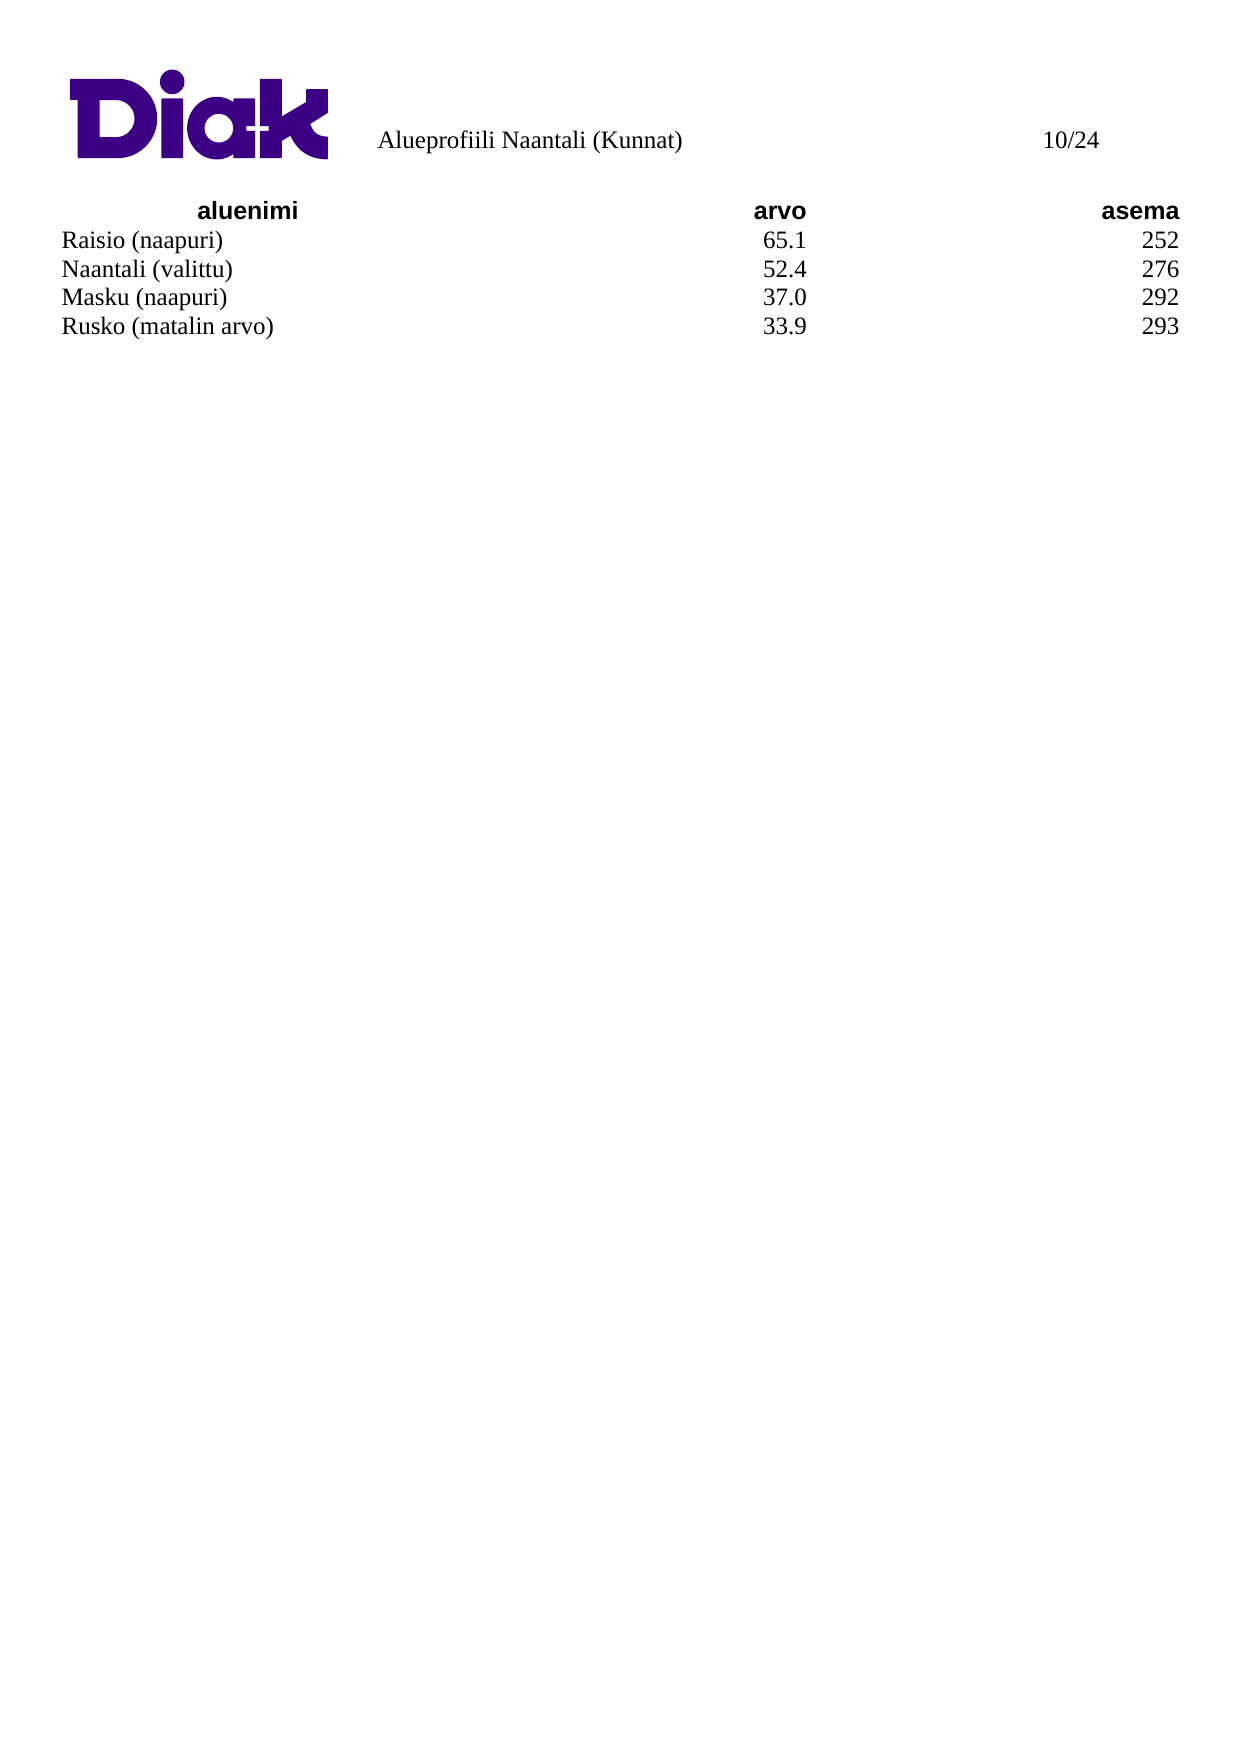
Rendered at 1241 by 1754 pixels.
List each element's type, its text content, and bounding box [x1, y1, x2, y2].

table_cell 252 [806, 225, 1179, 254]
table_cell Raisio (naapuri) [61, 225, 434, 254]
table_cell 33.9 [434, 311, 806, 340]
table_cell 52.4 [434, 254, 806, 282]
table_cell 65.1 [434, 225, 806, 254]
table_cell 37.0 [434, 283, 806, 311]
table_cell 276 [806, 254, 1179, 282]
table_header arvo [434, 196, 806, 225]
table_cell 292 [806, 283, 1179, 311]
table_header aluenimi [61, 196, 434, 225]
table_cell Naantali (valittu) [61, 254, 434, 282]
table_cell Rusko (matalin arvo) [61, 311, 434, 340]
table_cell 293 [806, 311, 1179, 340]
table_cell Masku (naapuri) [61, 283, 434, 311]
table_header asema [806, 196, 1179, 225]
